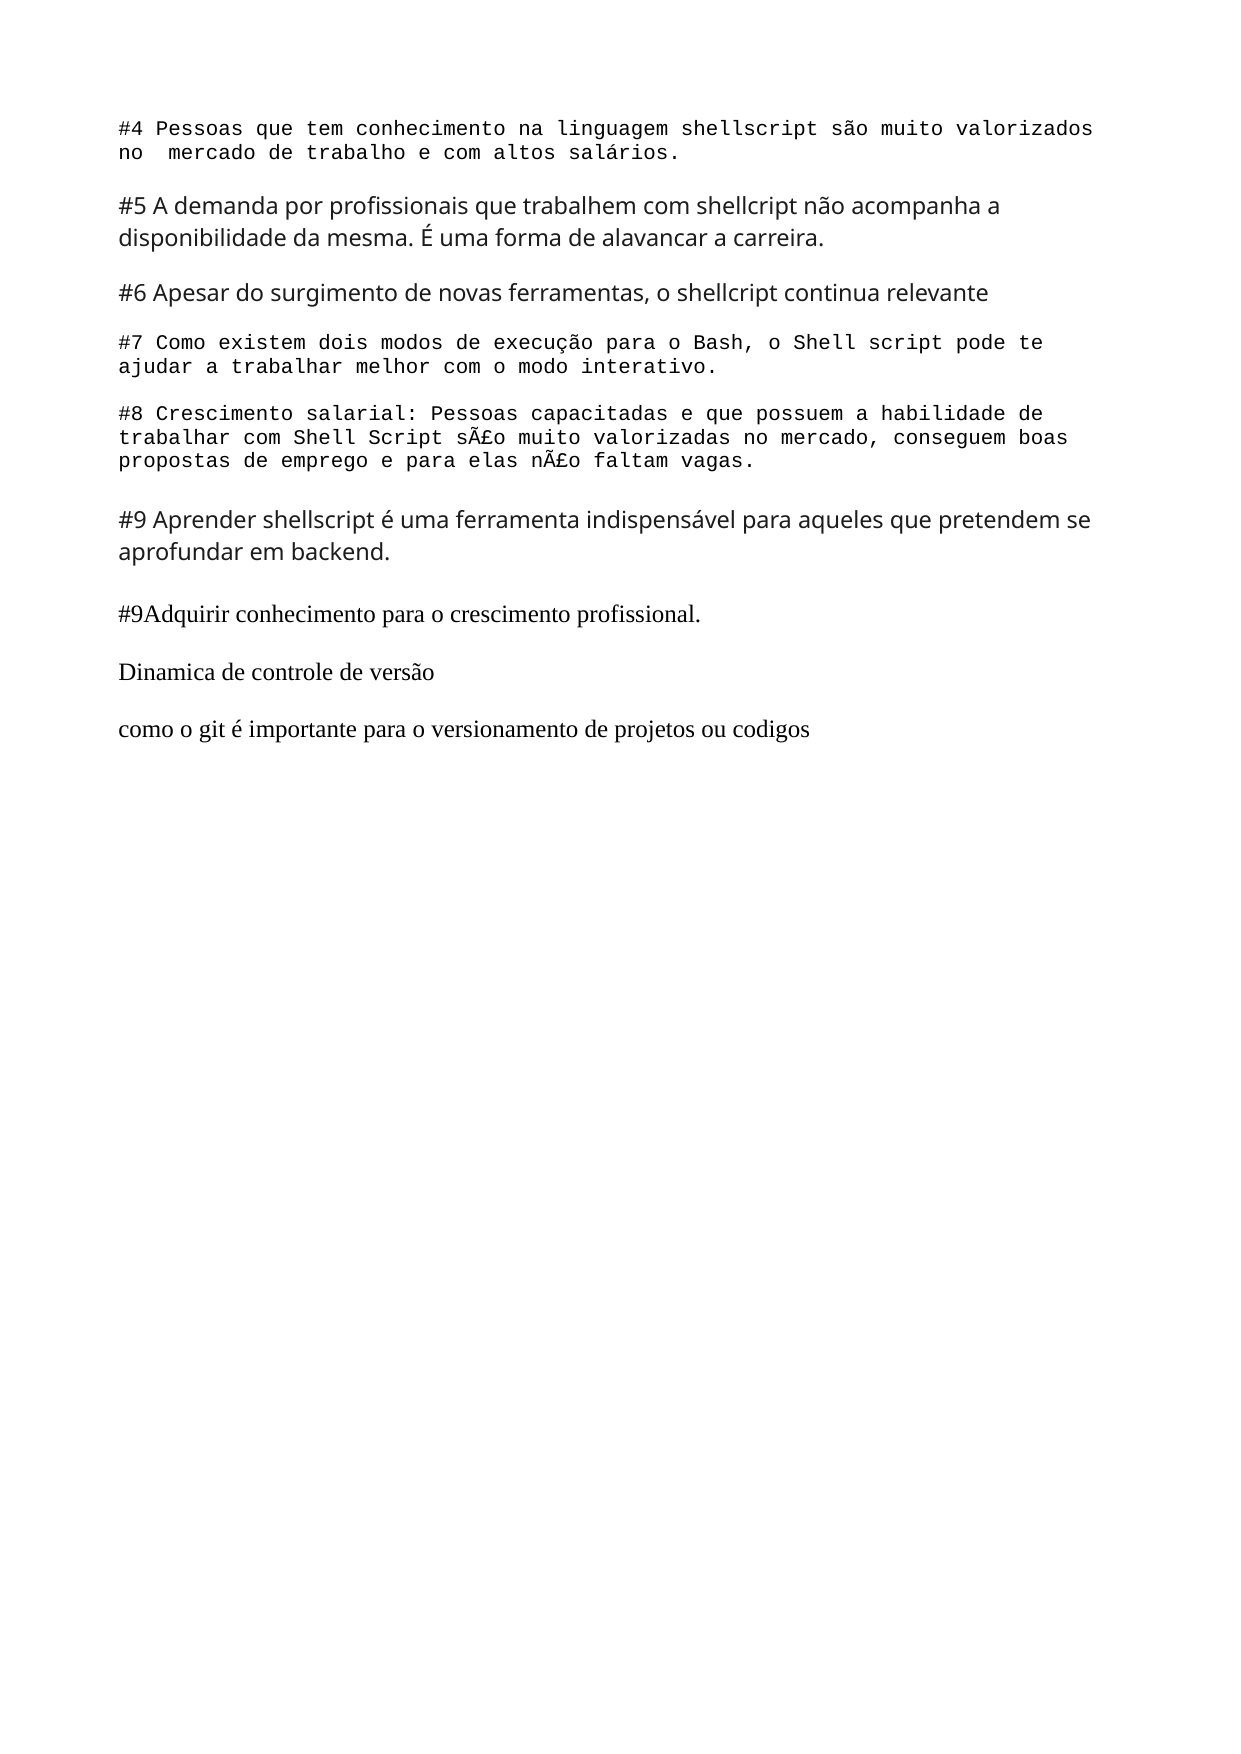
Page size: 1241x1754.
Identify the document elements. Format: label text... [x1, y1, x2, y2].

text #6 Apesar do surgimento de novas ferramentas, o shellcript continua relevante [118, 277, 1122, 309]
text #5 A demanda por profissionais que trabalhem com shellcript não acompanha a disponibilidade da mesma. É uma forma de alavancar a carreira. [118, 189, 1122, 253]
text #8 Crescimento salarial: Pessoas capacitadas e que possuem a habilidade de trabalhar com Shell Script sÃ£o muito valorizadas no mercado, conseguem boas propostas de emprego e para elas nÃ£o faltam vagas. [118, 403, 1122, 474]
text #9Adquirir conhecimento para o crescimento profissional. [118, 599, 1122, 628]
text Dinamica de controle de versão [118, 657, 1122, 686]
text #4 Pessoas que tem conhecimento na linguagem shellscript são muito valorizados no mercado de trabalho e com altos salários. [118, 118, 1122, 165]
text #7 Como existem dois modos de execução para o Bash, o Shell script pode te ajudar a trabalhar melhor com o modo interativo. [118, 332, 1122, 379]
text #9 Aprender shellscript é uma ferramenta indispensável para aqueles que pretendem se aprofundar em backend. [118, 504, 1122, 568]
text como o git é importante para o versionamento de projetos ou codigos [118, 714, 1122, 743]
